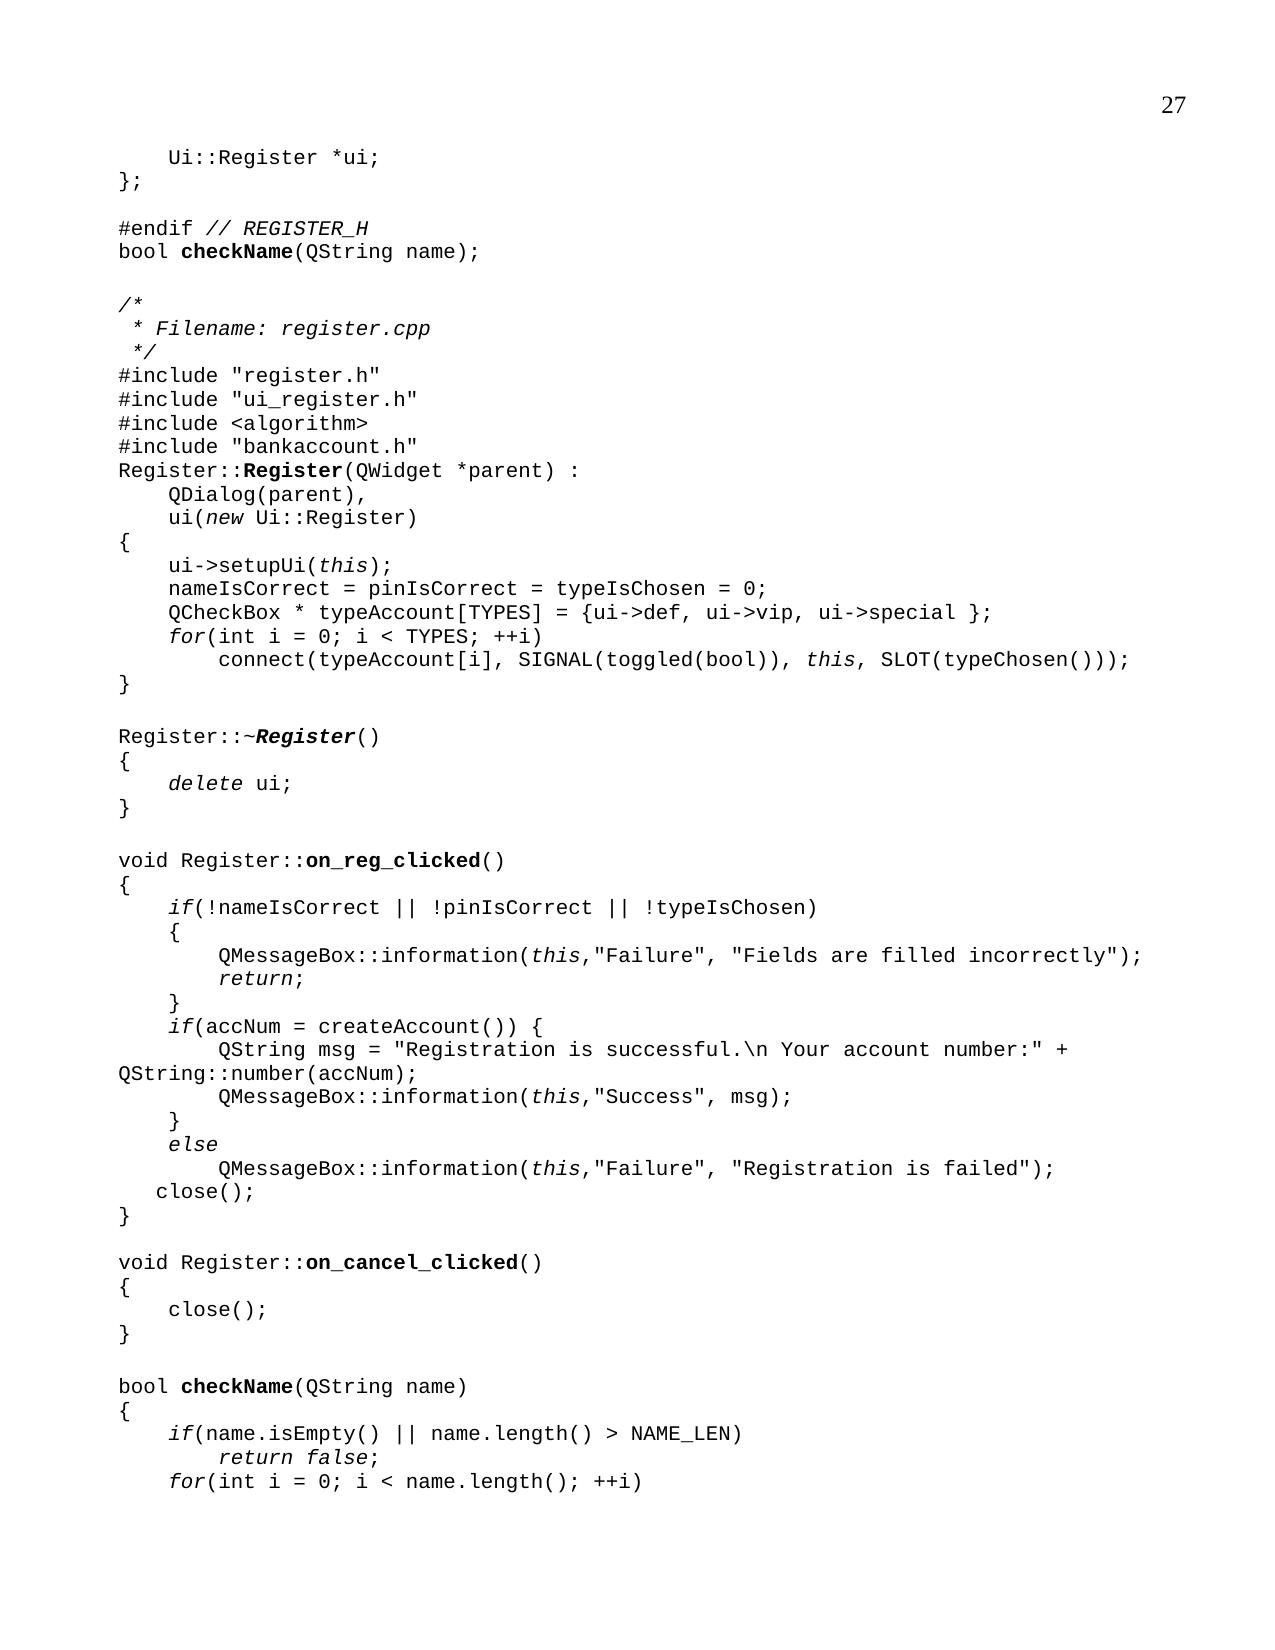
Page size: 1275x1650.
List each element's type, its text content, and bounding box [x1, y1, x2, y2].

text { [118, 1400, 1186, 1423]
text { [118, 874, 1186, 897]
text { [118, 1276, 1186, 1299]
text #include <algorithm> [118, 413, 1186, 436]
text QMessageBox::information(this,"Failure", "Fields are filled incorrectly"); [118, 945, 1186, 968]
text Register::~Register() [118, 726, 1186, 750]
text void Register::on_reg_clicked() [118, 850, 1186, 874]
text */ [118, 342, 1186, 366]
text } [118, 797, 1186, 821]
text nameIsCorrect = pinIsCorrect = typeIsChosen = 0; [118, 578, 1186, 602]
text } [118, 1323, 1186, 1347]
text ui->setupUi(this); [118, 555, 1186, 578]
text for(int i = 0; i < name.length(); ++i) [118, 1471, 1186, 1494]
text connect(typeAccount[i], SIGNAL(toggled(bool)), this, SLOT(typeChosen())); [118, 649, 1186, 673]
text } [118, 1110, 1186, 1134]
text bool checkName(QString name) [118, 1376, 1186, 1400]
text ui(new Ui::Register) [118, 507, 1186, 531]
text return false; [118, 1447, 1186, 1471]
text { [118, 531, 1186, 555]
text Ui::Register *ui; [118, 147, 1186, 171]
text void Register::on_cancel_clicked() [118, 1252, 1186, 1276]
text Register::Register(QWidget *parent) : [118, 460, 1186, 484]
text QMessageBox::information(this,"Success", msg); [118, 1087, 1186, 1110]
text return; [118, 968, 1186, 992]
text /* [118, 294, 1195, 318]
text else [118, 1134, 1186, 1157]
text #include "register.h" [118, 366, 1186, 389]
text #include "bankaccount.h" [118, 436, 1186, 460]
text QDialog(parent), [118, 484, 1186, 507]
text QCheckBox * typeAccount[TYPES] = {ui->def, ui->vip, ui->special }; [118, 602, 1186, 626]
text close(); [118, 1181, 1186, 1205]
text delete ui; [118, 773, 1186, 797]
text } [118, 673, 1186, 697]
text QString msg = "Registration is successful.\n Your account number:" + QString::number(accNum); [118, 1039, 1186, 1087]
text bool checkName(QString name); [118, 241, 1186, 265]
text close(); [118, 1299, 1186, 1323]
text #include "ui_register.h" [118, 389, 1186, 413]
text #endif // REGISTER_H [118, 218, 1186, 241]
text } [118, 1205, 1186, 1228]
text } [118, 992, 1186, 1016]
text if(!nameIsCorrect || !pinIsCorrect || !typeIsChosen) [118, 897, 1186, 921]
text if(name.isEmpty() || name.length() > NAME_LEN) [118, 1423, 1186, 1447]
text for(int i = 0; i < TYPES; ++i) [118, 626, 1186, 649]
text if(accNum = createAccount()) { [118, 1016, 1186, 1039]
text QMessageBox::information(this,"Failure", "Registration is failed"); [118, 1157, 1186, 1181]
text }; [118, 171, 1186, 194]
text { [118, 750, 1186, 773]
text * Filename: register.cpp [118, 318, 1186, 342]
text { [118, 921, 1186, 945]
